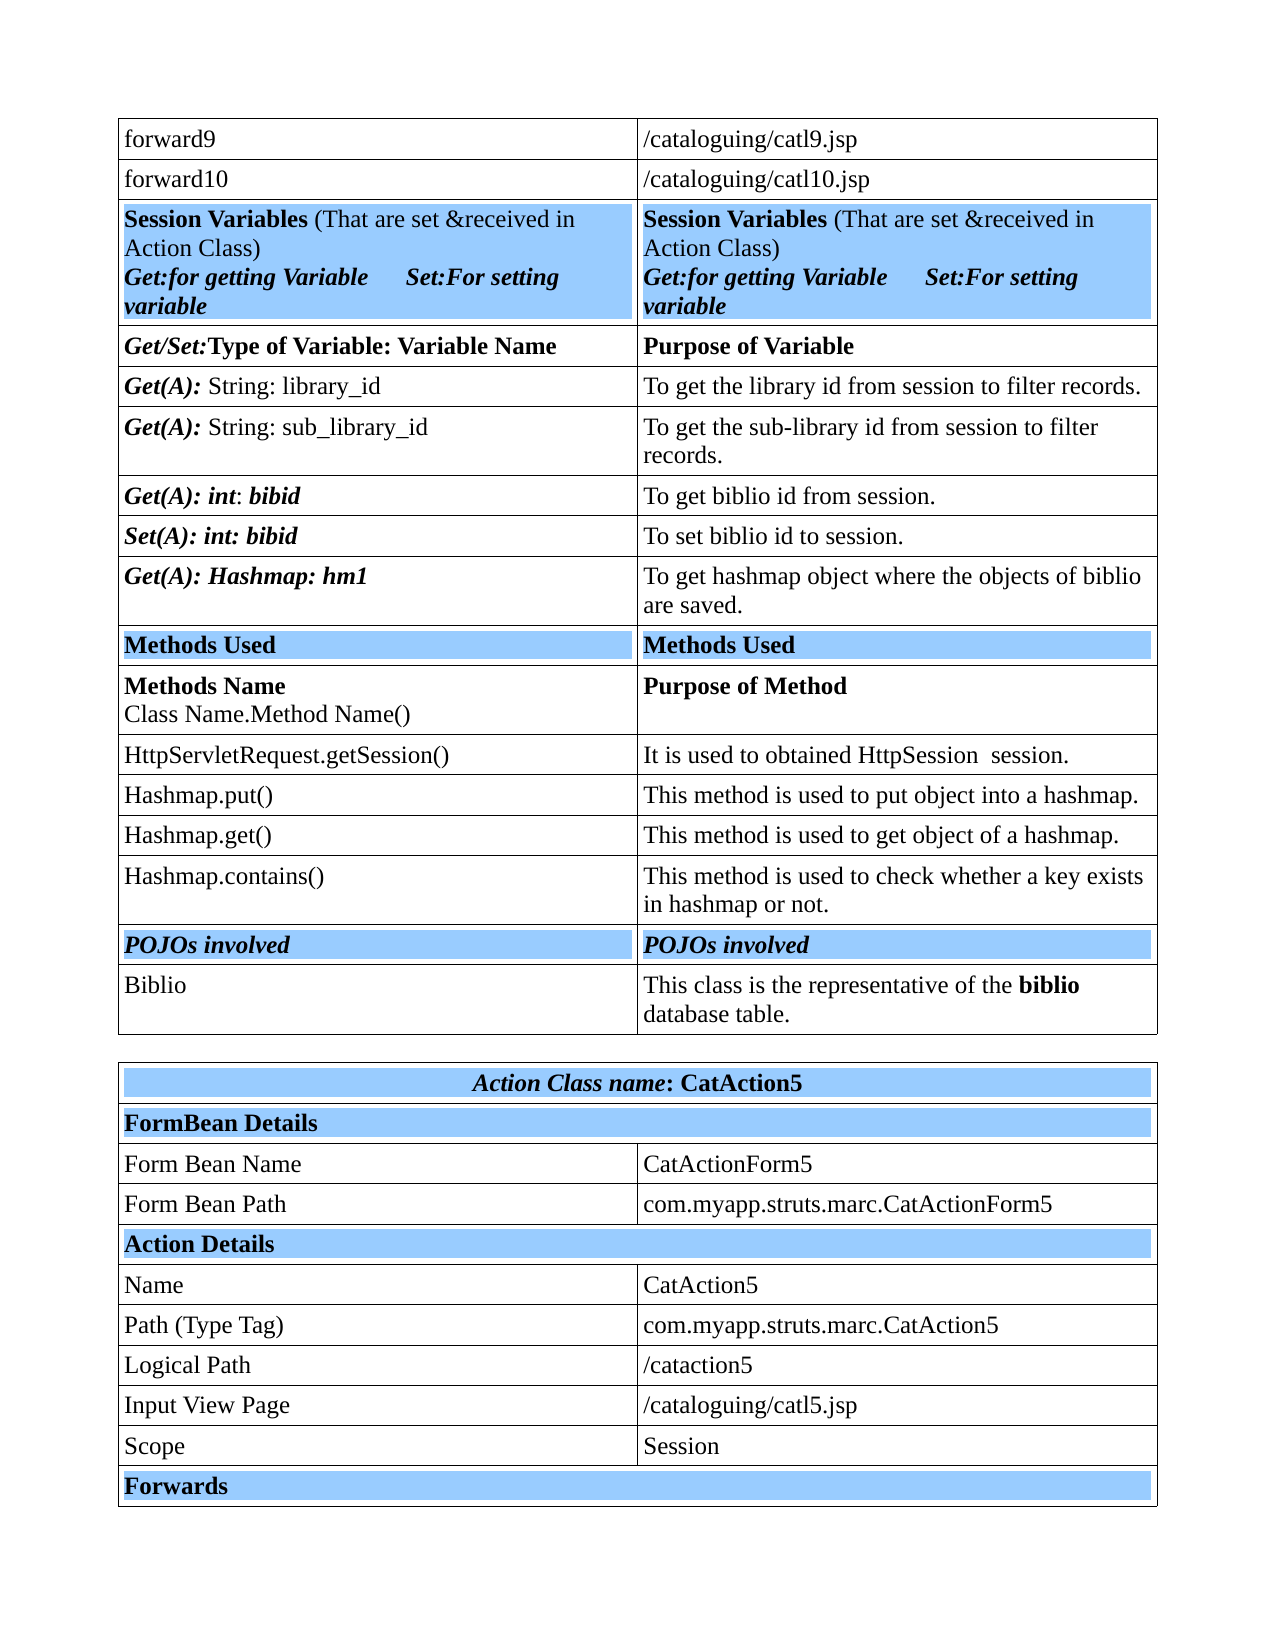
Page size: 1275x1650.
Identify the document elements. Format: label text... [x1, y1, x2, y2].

table_cell CatActionForm5 [638, 1144, 1157, 1183]
table_cell To set biblio id to session. [638, 516, 1157, 556]
table_cell To get the library id from session to filter records. [638, 367, 1157, 406]
table_cell Session Variables (That are set &received in Action Class) Get:for getting Variable Set:For setting variable [119, 200, 637, 325]
table_cell Session [638, 1426, 1157, 1465]
table_cell Name [119, 1265, 637, 1304]
table_cell com.myapp.struts.marc.CatActionForm5 [638, 1184, 1157, 1223]
table_cell Purpose of Method [638, 666, 1157, 734]
table_cell CatAction5 [638, 1265, 1157, 1304]
table_cell This class is the representative of the biblio database table. [638, 965, 1157, 1033]
table_cell Path (Type Tag) [119, 1305, 637, 1344]
table_cell POJOs involved [119, 925, 637, 964]
table_cell This method is used to get object of a hashmap. [638, 816, 1157, 855]
table_cell /cataloguing/catl5.jsp [638, 1386, 1157, 1425]
table_cell /cataloguing/catl9.jsp [638, 119, 1157, 158]
table_cell This method is used to check whether a key exists in hashmap or not. [638, 856, 1157, 924]
table_cell Methods Used [119, 626, 637, 665]
table_cell Methods Used [638, 626, 1157, 665]
table_cell FormBean Details [119, 1104, 1157, 1143]
table_cell Session Variables (That are set &received in Action Class) Get:for getting Variable Set:For setting variable [638, 200, 1157, 325]
table_cell forward10 [119, 160, 637, 199]
table_cell Hashmap.put() [119, 775, 637, 815]
table_cell Get(A): int: bibid [119, 476, 637, 515]
table_cell Form Bean Name [119, 1144, 637, 1183]
table_cell Get(A): Hashmap: hm1 [119, 557, 637, 625]
table_header Action Class name: CatAction5 [119, 1063, 1157, 1103]
table_cell Biblio [119, 965, 637, 1033]
table_cell This method is used to put object into a hashmap. [638, 775, 1157, 815]
table_cell To get biblio id from session. [638, 476, 1157, 515]
table_cell /cataloguing/catl10.jsp [638, 160, 1157, 199]
table_cell Input View Page [119, 1386, 637, 1425]
table_cell Hashmap.get() [119, 816, 637, 855]
table_cell Get(A): String: sub_library_id [119, 407, 637, 475]
table_cell Scope [119, 1426, 637, 1465]
table_cell Forwards [119, 1466, 1157, 1506]
table_cell Set(A): int: bibid [119, 516, 637, 556]
table_cell Get(A): String: library_id [119, 367, 637, 406]
table_cell HttpServletRequest.getSession() [119, 735, 637, 774]
table_cell forward9 [119, 119, 637, 158]
table_cell Purpose of Variable [638, 326, 1157, 366]
table_cell Logical Path [119, 1346, 637, 1385]
table_cell Hashmap.contains() [119, 856, 637, 924]
table_cell Get/Set:Type of Variable: Variable Name [119, 326, 637, 366]
table_cell To get the sub-library id from session to filter records. [638, 407, 1157, 475]
table_cell To get hashmap object where the objects of biblio are saved. [638, 557, 1157, 625]
table_cell Methods Name Class Name.Method Name() [119, 666, 637, 734]
table_cell POJOs involved [638, 925, 1157, 964]
table_cell Form Bean Path [119, 1184, 637, 1223]
table_cell Action Details [119, 1225, 1157, 1264]
table_cell It is used to obtained HttpSession session. [638, 735, 1157, 774]
table_cell com.myapp.struts.marc.CatAction5 [638, 1305, 1157, 1344]
table_cell /cataction5 [638, 1346, 1157, 1385]
